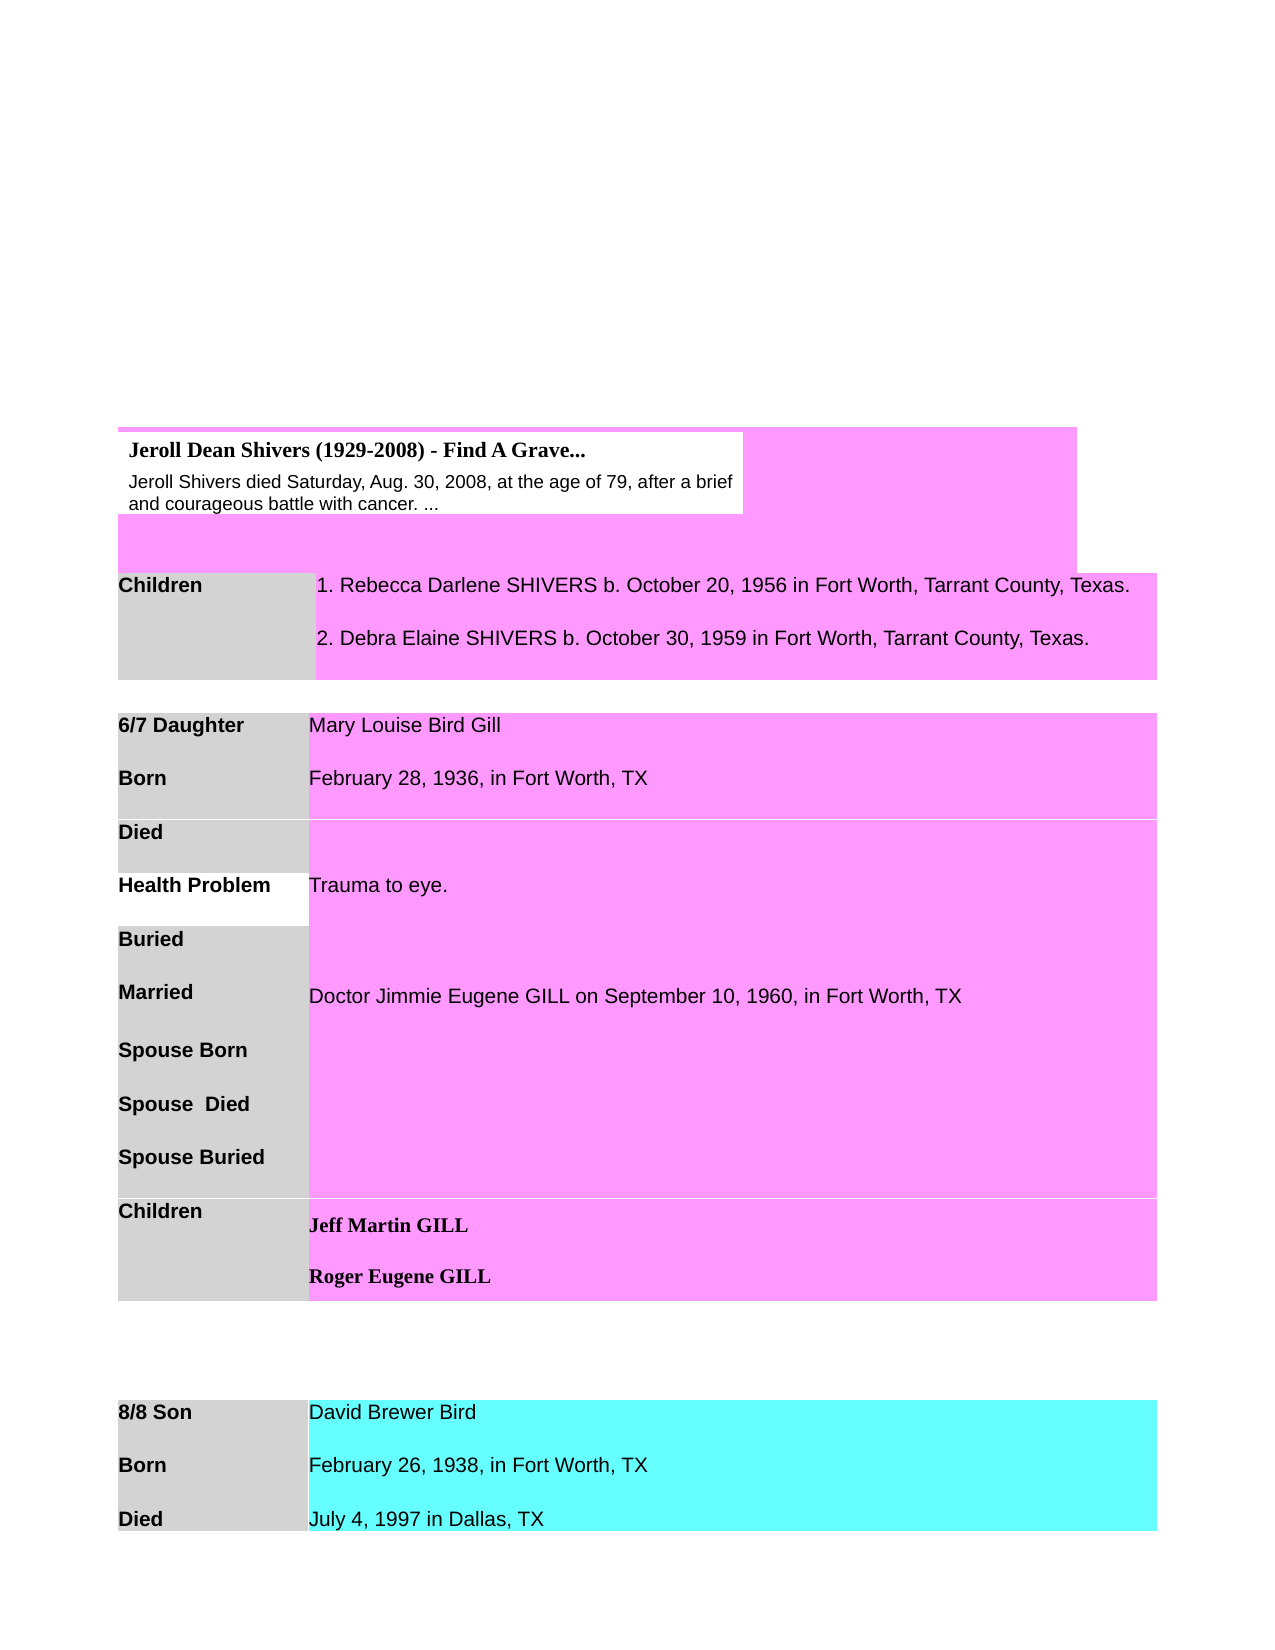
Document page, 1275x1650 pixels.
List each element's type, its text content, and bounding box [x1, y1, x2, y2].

table_cell Born [118, 766, 309, 819]
table_cell Spouse Died [118, 1092, 309, 1145]
table_header David Brewer Bird [309, 1400, 1157, 1453]
table_cell Health Problem [118, 873, 309, 926]
table_cell February 26, 1938, in Fort Worth, TX [309, 1453, 1157, 1507]
table_header Mary Louise Bird Gill [309, 713, 1157, 766]
table_header Children [118, 573, 316, 680]
table_cell Buried [118, 926, 309, 980]
table_header [118, 427, 1077, 573]
table_cell [309, 1145, 1157, 1198]
table_cell Born [118, 1453, 308, 1507]
table_cell [309, 820, 1157, 873]
table_cell Spouse Buried [118, 1145, 309, 1198]
table_cell Spouse Born [118, 1038, 309, 1092]
table_header [118, 118, 1157, 427]
table_cell [309, 1092, 1157, 1145]
table_header 6/7 Daughter [118, 713, 309, 766]
table_cell Children [118, 1199, 309, 1301]
table_cell Jeff Martin GILL Roger Eugene GILL [309, 1199, 1157, 1301]
table_cell Doctor Jimmie Eugene GILL on September 10, 1960, in Fort Worth, TX [309, 980, 1157, 1038]
table_cell [309, 1038, 1157, 1092]
table_cell Trauma to eye. [309, 873, 1157, 926]
table_cell [309, 926, 1157, 980]
table_cell July 4, 1997 in Dallas, TX [309, 1507, 1157, 1531]
table_cell Died [118, 820, 309, 873]
table_header [118, 432, 128, 514]
table_cell Died [118, 1507, 308, 1531]
table_cell Married [118, 980, 309, 1038]
table_cell February 28, 1936, in Fort Worth, TX [309, 766, 1157, 819]
table_header 8/8 Son [118, 1400, 308, 1453]
table_header Jeroll Dean Shivers (1929-2008) - Find A Grave... Jeroll Shivers died Saturday, Aug. 30, 2008, at the age of 79, after a brief and courageous battle with cancer. ... [128, 432, 743, 514]
table_header 1. Rebecca Darlene SHIVERS b. October 20, 1956 in Fort Worth, Tarrant County, Texas. 2. Debra Elaine SHIVERS b. October 30, 1959 in Fort Worth, Tarrant County, Texas. [316, 573, 1157, 680]
